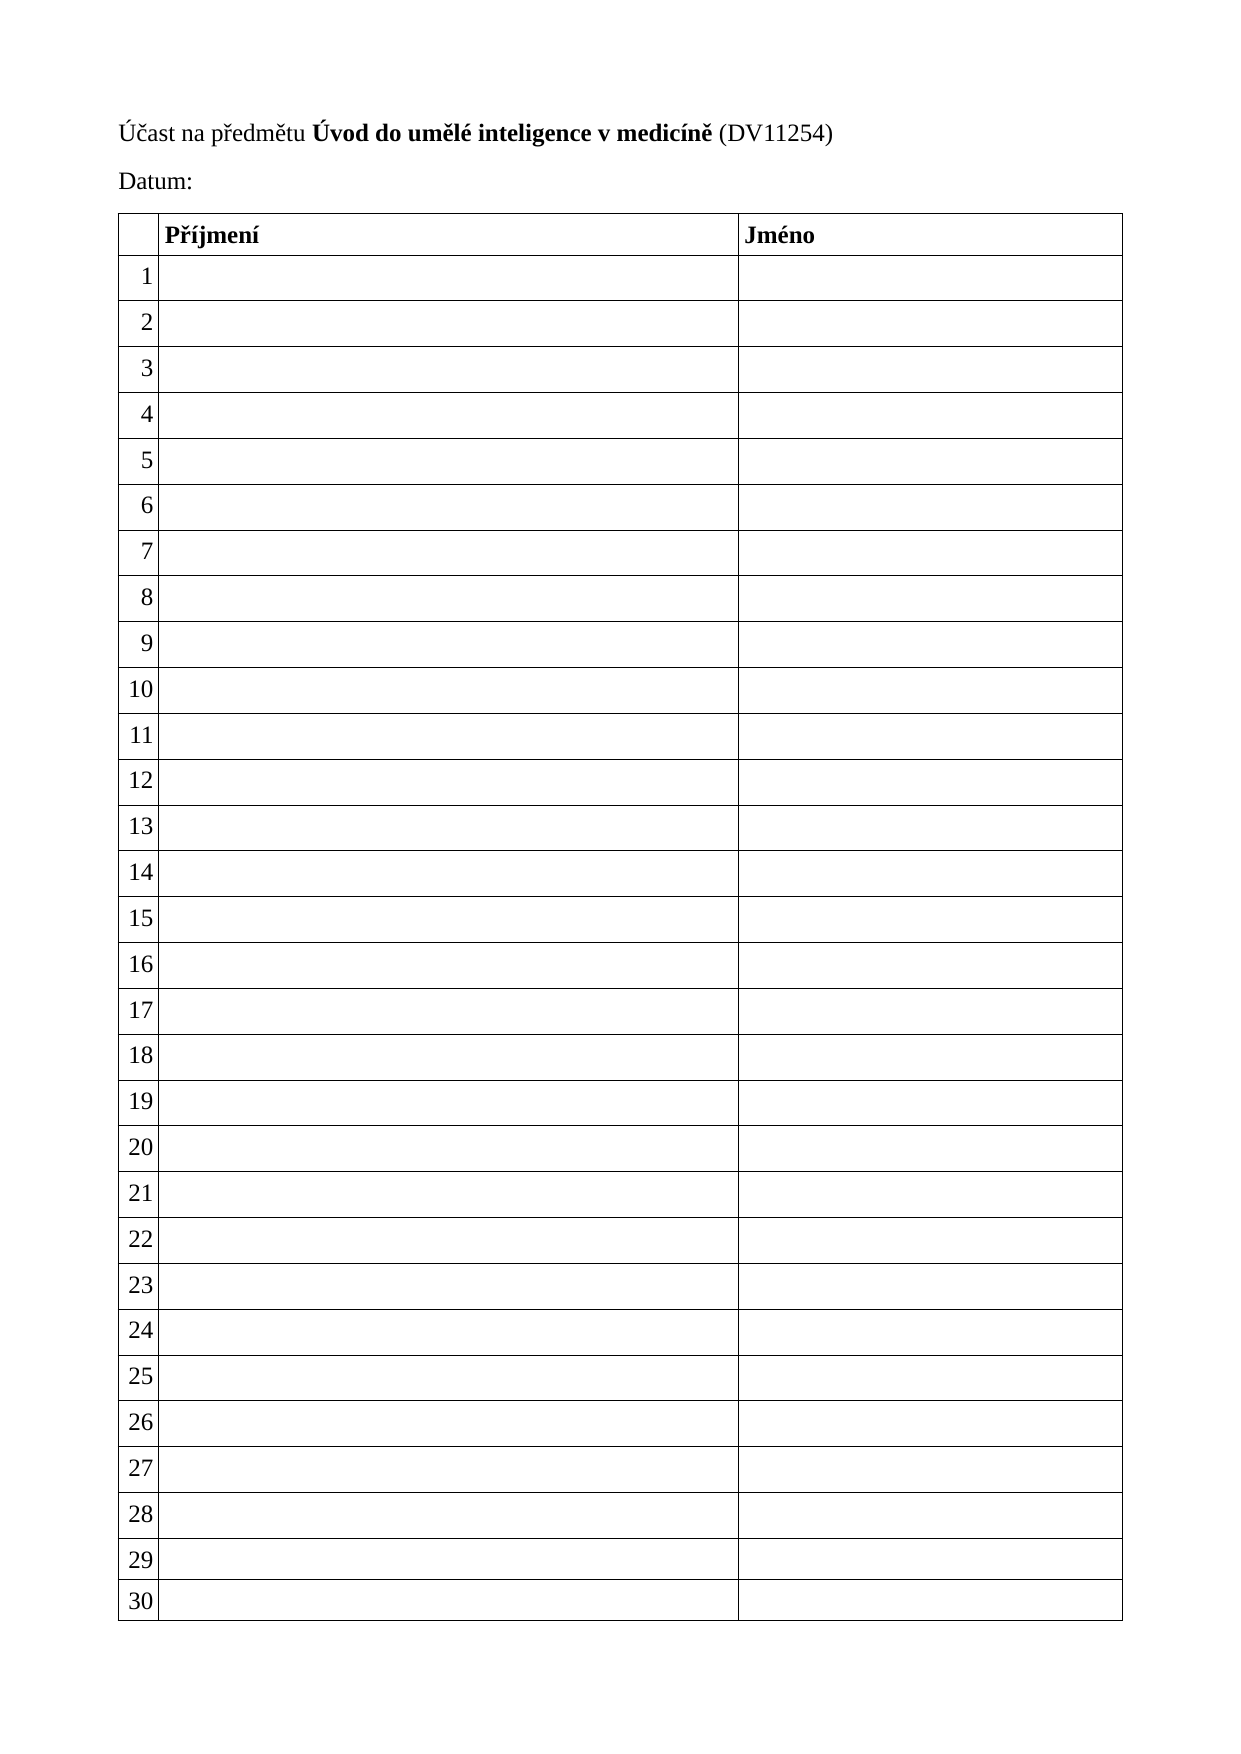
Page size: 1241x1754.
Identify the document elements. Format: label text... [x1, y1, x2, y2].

table_cell 22 [119, 1218, 158, 1263]
table_cell [739, 1172, 1122, 1217]
table_cell 17 [119, 989, 158, 1034]
table_cell 18 [119, 1035, 158, 1079]
table_cell [739, 1081, 1122, 1125]
table_cell [739, 1218, 1122, 1263]
table_cell 16 [119, 943, 158, 988]
table_cell [159, 1580, 738, 1620]
table_cell [739, 943, 1122, 988]
table_cell [159, 531, 738, 575]
table_cell 4 [119, 393, 158, 438]
table_cell 24 [119, 1310, 158, 1354]
table_cell [159, 576, 738, 621]
text Účast na předmětu Úvod do umělé inteligence v medicíně (DV11254) [118, 118, 1122, 147]
table_cell [739, 714, 1122, 759]
table_cell [739, 1401, 1122, 1446]
table_cell [159, 1035, 738, 1079]
table_cell [159, 760, 738, 804]
table_cell 2 [119, 301, 158, 346]
table_cell [739, 622, 1122, 667]
table_cell 27 [119, 1447, 158, 1492]
table_cell [159, 1264, 738, 1309]
table_cell 21 [119, 1172, 158, 1217]
table_cell 23 [119, 1264, 158, 1309]
table_cell [739, 1356, 1122, 1400]
table_cell [739, 1493, 1122, 1538]
table_cell [739, 256, 1122, 300]
table_cell 7 [119, 531, 158, 575]
table_cell [159, 897, 738, 942]
table_cell [739, 897, 1122, 942]
table_cell [739, 760, 1122, 804]
table_cell [739, 1264, 1122, 1309]
table_cell 1 [119, 256, 158, 300]
table_cell 20 [119, 1126, 158, 1171]
table_cell 26 [119, 1401, 158, 1446]
table_cell [739, 1126, 1122, 1171]
table_cell [159, 668, 738, 713]
table_cell [739, 485, 1122, 529]
table_cell [739, 1447, 1122, 1492]
table_cell 29 [119, 1539, 158, 1579]
table_cell [739, 1539, 1122, 1579]
table_cell 15 [119, 897, 158, 942]
table_cell 19 [119, 1081, 158, 1125]
table_cell [159, 622, 738, 667]
table_cell 3 [119, 347, 158, 392]
table_cell [739, 576, 1122, 621]
table_cell [739, 439, 1122, 484]
table_cell [739, 301, 1122, 346]
table_cell 5 [119, 439, 158, 484]
table_cell [159, 1310, 738, 1354]
table_cell [159, 1447, 738, 1492]
text Datum: [118, 166, 1122, 194]
table_cell [159, 393, 738, 438]
table_header Příjmení [159, 214, 738, 254]
table_cell [739, 1310, 1122, 1354]
table_cell [739, 851, 1122, 896]
table_cell [159, 1172, 738, 1217]
table_cell 6 [119, 485, 158, 529]
table_header [119, 214, 158, 254]
table_cell 28 [119, 1493, 158, 1538]
table_cell 9 [119, 622, 158, 667]
table_cell [159, 256, 738, 300]
table_cell [159, 1493, 738, 1538]
table_cell [159, 1081, 738, 1125]
table_cell [739, 1580, 1122, 1620]
table_cell 30 [119, 1580, 158, 1620]
table_cell [739, 531, 1122, 575]
table_cell [159, 851, 738, 896]
table_cell [739, 1035, 1122, 1079]
table_cell [739, 347, 1122, 392]
table_cell [159, 1356, 738, 1400]
table_cell [159, 714, 738, 759]
table_cell [159, 1126, 738, 1171]
table_cell [159, 1218, 738, 1263]
table_cell 12 [119, 760, 158, 804]
table_cell 10 [119, 668, 158, 713]
table_cell [159, 347, 738, 392]
table_cell [159, 301, 738, 346]
table_cell [159, 439, 738, 484]
table_cell 13 [119, 806, 158, 850]
table_cell [159, 989, 738, 1034]
table_cell 14 [119, 851, 158, 896]
table_cell [739, 806, 1122, 850]
table_header Jméno [739, 214, 1122, 254]
table_cell 8 [119, 576, 158, 621]
table_cell [159, 806, 738, 850]
table_cell 25 [119, 1356, 158, 1400]
table_cell [739, 393, 1122, 438]
table_cell [159, 485, 738, 529]
table_cell [159, 943, 738, 988]
table_cell [159, 1539, 738, 1579]
table_cell [159, 1401, 738, 1446]
table_cell [739, 668, 1122, 713]
table_cell 11 [119, 714, 158, 759]
table_cell [739, 989, 1122, 1034]
